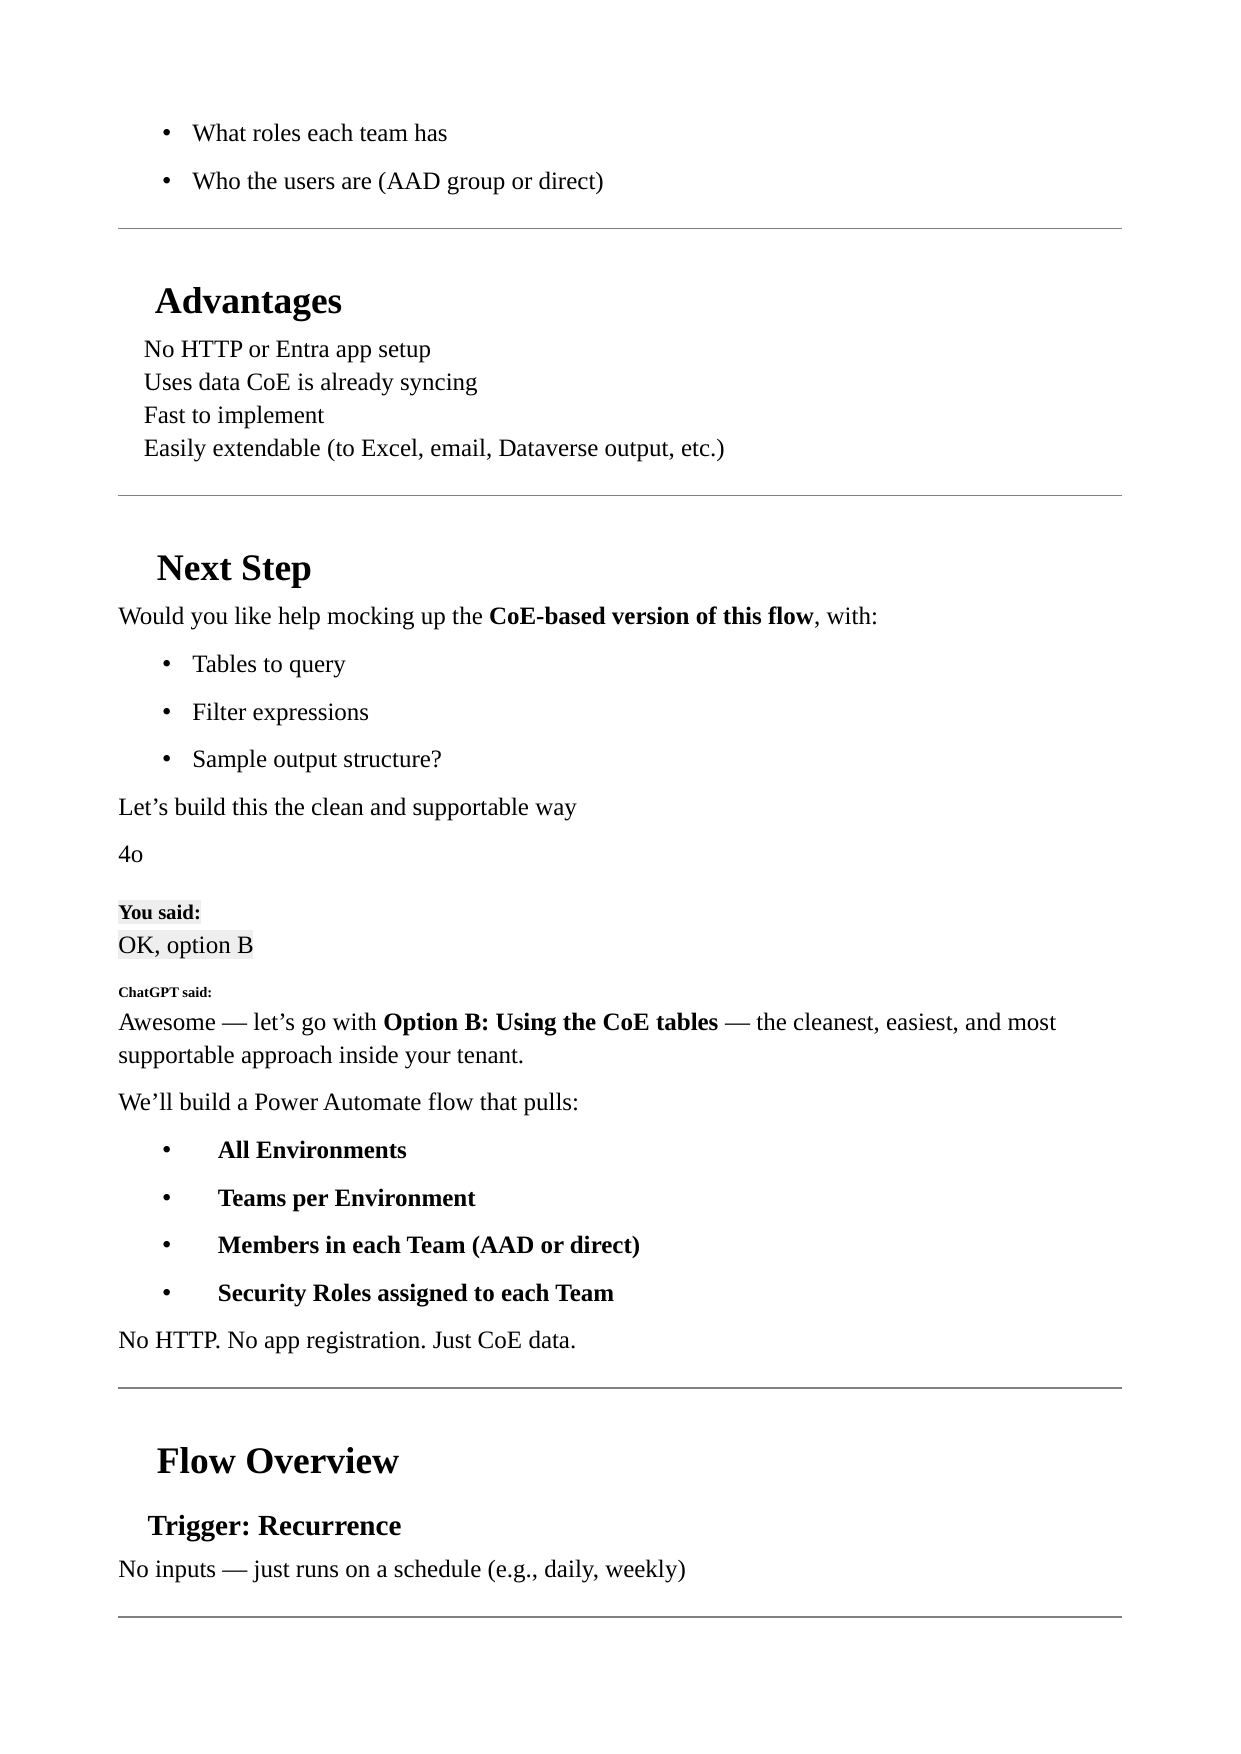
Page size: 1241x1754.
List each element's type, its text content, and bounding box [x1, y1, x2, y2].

subtitle You said: [118, 899, 1122, 924]
text Let’s build this the clean and supportable way 💪 [118, 792, 1122, 821]
subtitle 🔄 Next Step [118, 546, 1122, 589]
text Awesome — let’s go with Option B: Using the CoE tables — the cleanest, easiest, and most supportable approach inside your tenant. [118, 1007, 1122, 1068]
subtitle 🚀 Advantages [118, 278, 1122, 322]
subtitle ✅ Flow Overview [118, 1438, 1122, 1481]
list Tables to query [162, 649, 1122, 678]
text No HTTP. No app registration. Just CoE data. [118, 1325, 1122, 1354]
text ✅ No HTTP or Entra app setup ✅ Uses data CoE is already syncing ✅ Fast to implement ✅ Easily extendable (to Excel, email, Dataverse output, etc.) [118, 334, 1122, 462]
list Filter expressions [162, 697, 1122, 725]
subtitle ChatGPT said: [118, 984, 1122, 1001]
list Who the users are (AAD group or direct) [162, 166, 1122, 194]
text We’ll build a Power Automate flow that pulls: [118, 1087, 1122, 1116]
text 4o [118, 839, 1122, 868]
text No inputs — just runs on a schedule (e.g., daily, weekly) [118, 1554, 1122, 1583]
list What roles each team has [162, 118, 1122, 147]
text OK, option B [118, 930, 1122, 959]
list Sample output structure? [162, 744, 1122, 773]
list ✅ Members in each Team (AAD or direct) [162, 1230, 1122, 1259]
list ✅ All Environments [162, 1135, 1122, 1164]
list ✅ Security Roles assigned to each Team [162, 1278, 1122, 1307]
subtitle 🔁 Trigger: Recurrence [118, 1508, 1122, 1542]
text Would you like help mocking up the CoE-based version of this flow, with: [118, 601, 1122, 630]
list ✅ Teams per Environment [162, 1183, 1122, 1211]
